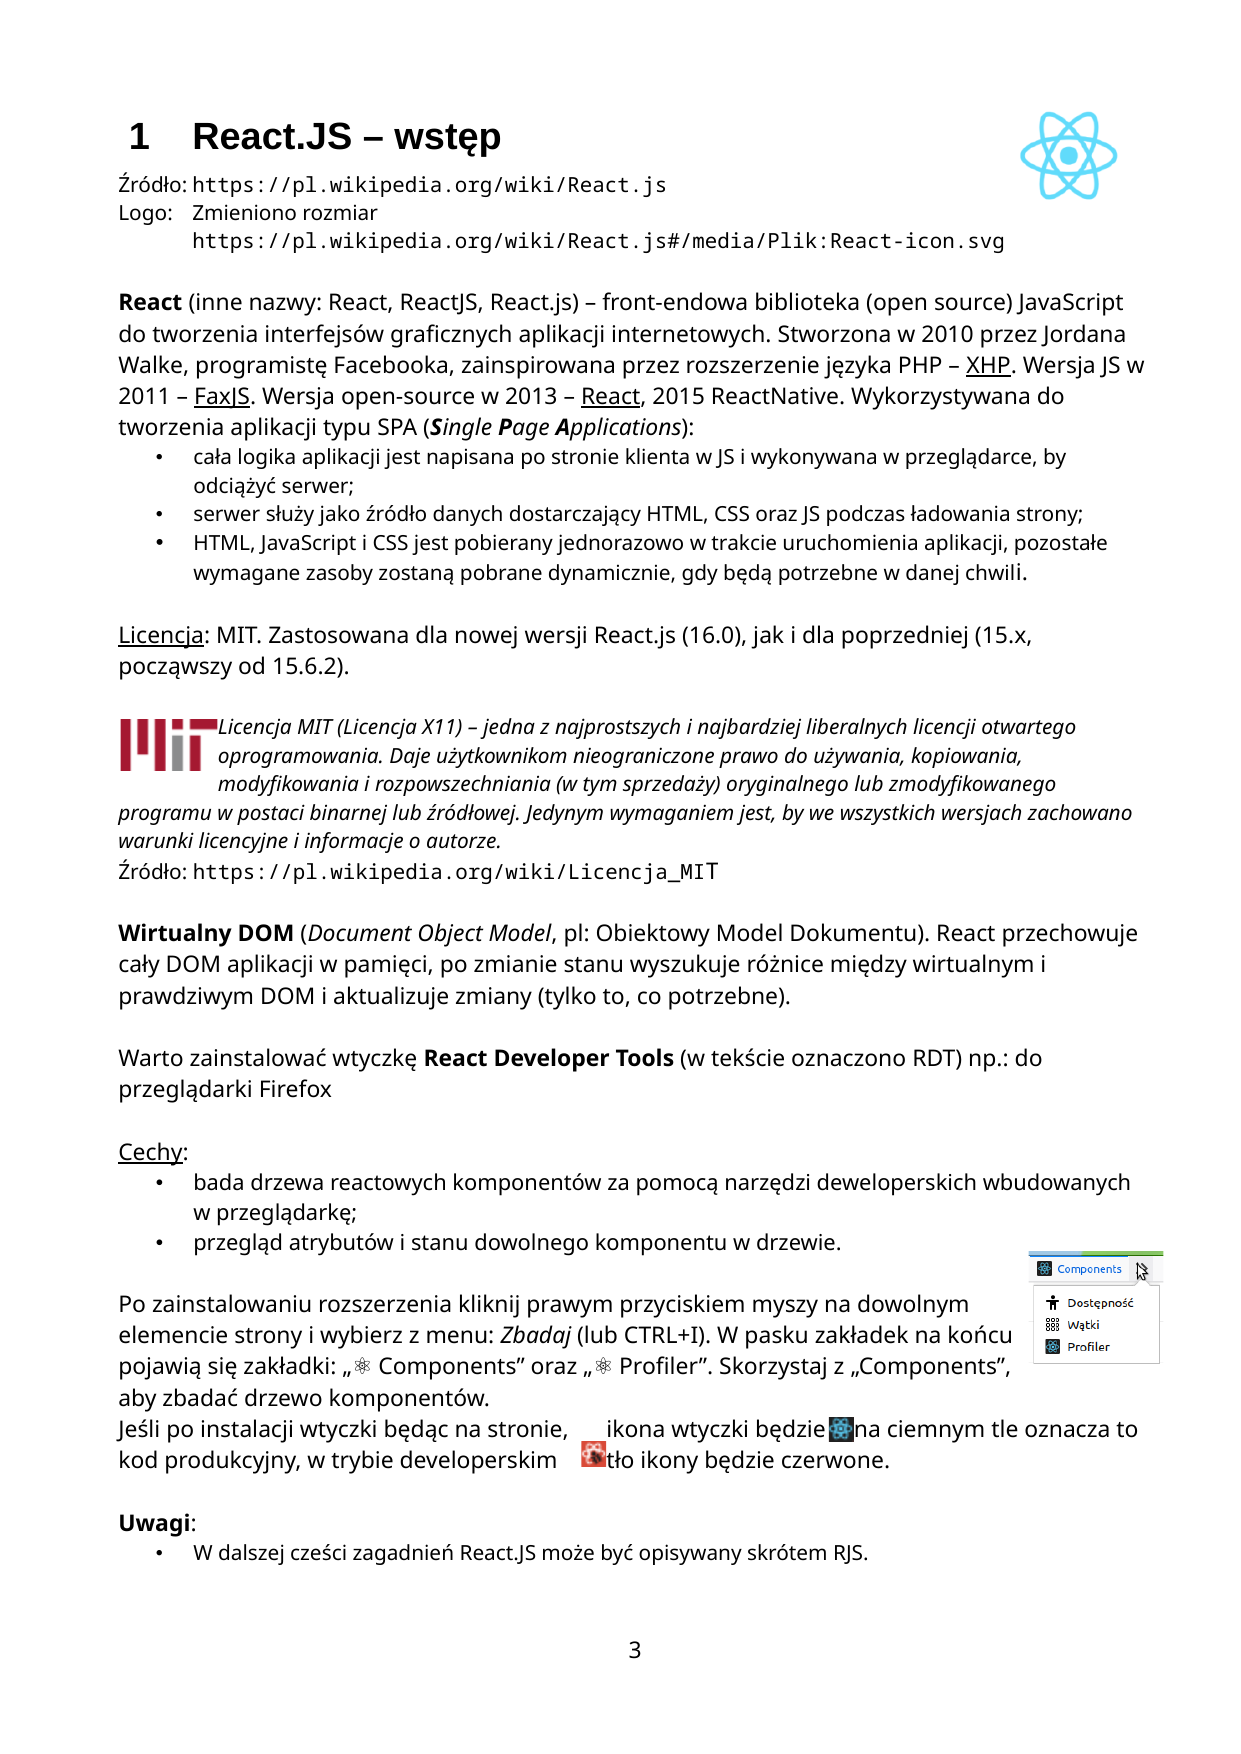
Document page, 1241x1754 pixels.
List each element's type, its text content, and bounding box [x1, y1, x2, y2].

text Uwagi: [118, 1507, 1152, 1538]
picture [1028, 1251, 1164, 1367]
list przegląd atrybutów i stanu dowolnego komponentu w drzewie. [156, 1227, 1152, 1257]
list cała logika aplikacji jest napisana po stronie klienta w JS i wykonywana w przeglądarce, by odciążyć serwer; [156, 442, 1152, 499]
text Cechy: [118, 1136, 1152, 1167]
text Źródło: https://pl.wikipedia.org/wiki/React.js [118, 170, 985, 198]
list W dalszej cześci zagadnień React.JS może być opisywany skrótem RJS. [156, 1538, 1152, 1566]
list HTML, JavaScript i CSS jest pobierany jednorazowo w trakcie uruchomienia aplikacji, pozostałe wymagane zasoby zostaną pobrane dynamicznie, gdy będą potrzebne w danej chwili. [156, 528, 1152, 587]
text Warto zainstalować wtyczkę React Developer Tools (w tekście oznaczono RDT) np.: do przeglądarki Firefox [118, 1042, 1152, 1105]
list serwer służy jako źródło danych dostarczający HTML, CSS oraz JS podczas ładowania strony; [156, 499, 1152, 528]
picture [828, 1417, 854, 1442]
list bada drzewa reactowych komponentów za pomocą narzędzi deweloperskich wbudowanych w przeglądarkę; [156, 1167, 1152, 1227]
picture [120, 719, 218, 771]
text https://pl.wikipedia.org/wiki/React.js#/media/Plik:React-icon.svg [118, 227, 1152, 255]
text Wirtualny DOM (Document Object Model, pl: Obiektowy Model Dokumentu). React przechowuje cały DOM aplikacji w pamięci, po zmianie stanu wyszukuje różnice między wirtualnym i prawdziwym DOM i aktualizuje zmiany (tylko to, co potrzebne). [118, 917, 1152, 1011]
picture [581, 1441, 607, 1467]
text Licencja MIT (Licencja X11) – jedna z najprostszych i najbardziej liberalnych licencji otwartego oprogramowania. Daje użytkownikom nieograniczone prawo do używania, kopiowania, modyfikowania i rozpowszechniania (w tym sprzedaży) oryginalnego lub zmodyfikowanego programu w postaci binarnej lub źródłowej. Jedynym wymaganiem jest, by we wszystkich wersjach zachowano warunki licencyjne i informacje o autorze. [118, 712, 1152, 855]
text Logo: Zmieniono rozmiar [118, 198, 1152, 227]
text React (inne nazwy: React, ReactJS, React.js) – front-endowa biblioteka (open source) JavaScript do tworzenia interfejsów graficznych aplikacji internetowych. Stworzona w 2010 przez Jordana Walke, programistę Facebooka, zainspirowana przez rozszerzenie języka PHP – XHP. Wersja JS w 2011 – FaxJS. Wersja open-source w 2013 – React, 2015 ReactNative. Wykorzystywana do tworzenia aplikacji typu SPA (Single Page Applications): [118, 286, 1152, 442]
text Jeśli po instalacji wtyczki będąc na stronie, ikona wtyczki będzie na ciemnym tle oznacza to kod produkcyjny, w trybie developerskim tło ikony będzie czerwone. [118, 1413, 1152, 1475]
subtitle React.JS – wstęp [118, 113, 985, 157]
text Licencja: MIT. Zastosowana dla nowej wersji React.js (16.0), jak i dla poprzedniej (15.x, począwszy od 15.6.2). [118, 619, 1152, 681]
text Po zainstalowaniu rozszerzenia kliknij prawym przyciskiem myszy na dowolnym elemencie strony i wybierz z menu: Zbadaj (lub CTRL+I). W pasku zakładek na końcu pojawią się zakładki: „⚛️ Components” oraz „⚛️ Profiler”. Skorzystaj z „Components”, aby zbadać drzewo komponentów. [118, 1288, 1152, 1413]
picture [985, 97, 1152, 215]
text Źródło: https://pl.wikipedia.org/wiki/Licencja_MIT [118, 855, 1152, 886]
